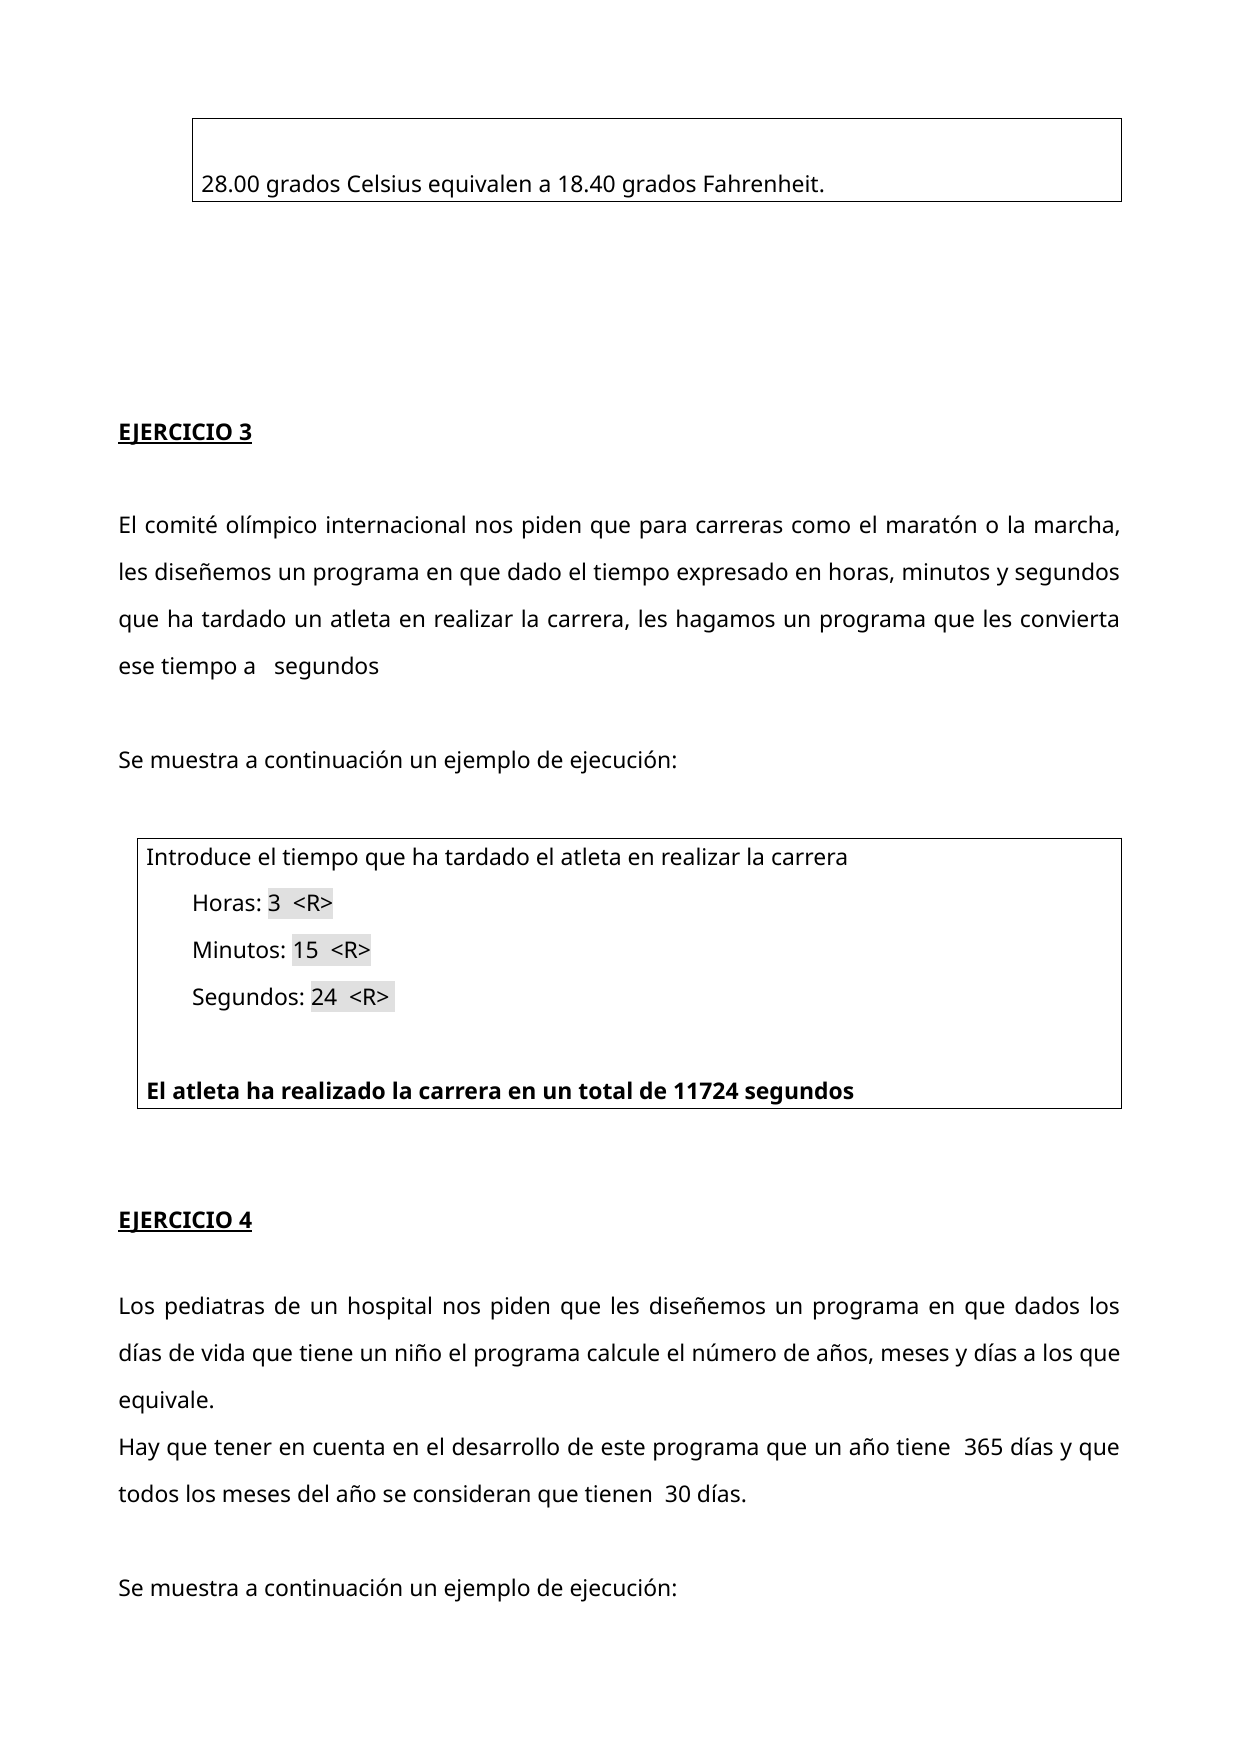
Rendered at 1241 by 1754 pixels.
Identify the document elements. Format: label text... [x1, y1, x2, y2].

subtitle EJERCICIO 3 [118, 416, 1122, 447]
text Minutos: 15 <R> [138, 931, 1121, 966]
text El atleta ha realizado la carrera en un total de 11724 segundos [138, 1072, 1121, 1108]
subtitle EJERCICIO 4 [118, 1204, 1122, 1235]
text Segundos: 24 <R> [138, 978, 1121, 1012]
text Hay que tener en cuenta en el desarrollo de este programa que un año tiene 365 días y que todos los meses del año se consideran que tienen 30 días. [118, 1431, 1122, 1509]
text El comité olímpico internacional nos piden que para carreras como el maratón o la marcha, les diseñemos un programa en que dado el tiempo expresado en horas, minutos y segundos que ha tardado un atleta en realizar la carrera, les hagamos un programa que les convierta ese tiempo a segundos [118, 509, 1122, 681]
text Horas: 3 <R> [138, 884, 1121, 919]
text Se muestra a continuación un ejemplo de ejecución: [118, 744, 1122, 775]
text Se muestra a continuación un ejemplo de ejecución: [118, 1571, 1122, 1603]
text 28.00 grados Celsius equivalen a 18.40 grados Fahrenheit. [193, 165, 1121, 201]
text Introduce el tiempo que ha tardado el atleta en realizar la carrera [138, 839, 1121, 872]
text Los pediatras de un hospital nos piden que les diseñemos un programa en que dados los días de vida que tiene un niño el programa calcule el número de años, meses y días a los que equivale. [118, 1290, 1122, 1415]
